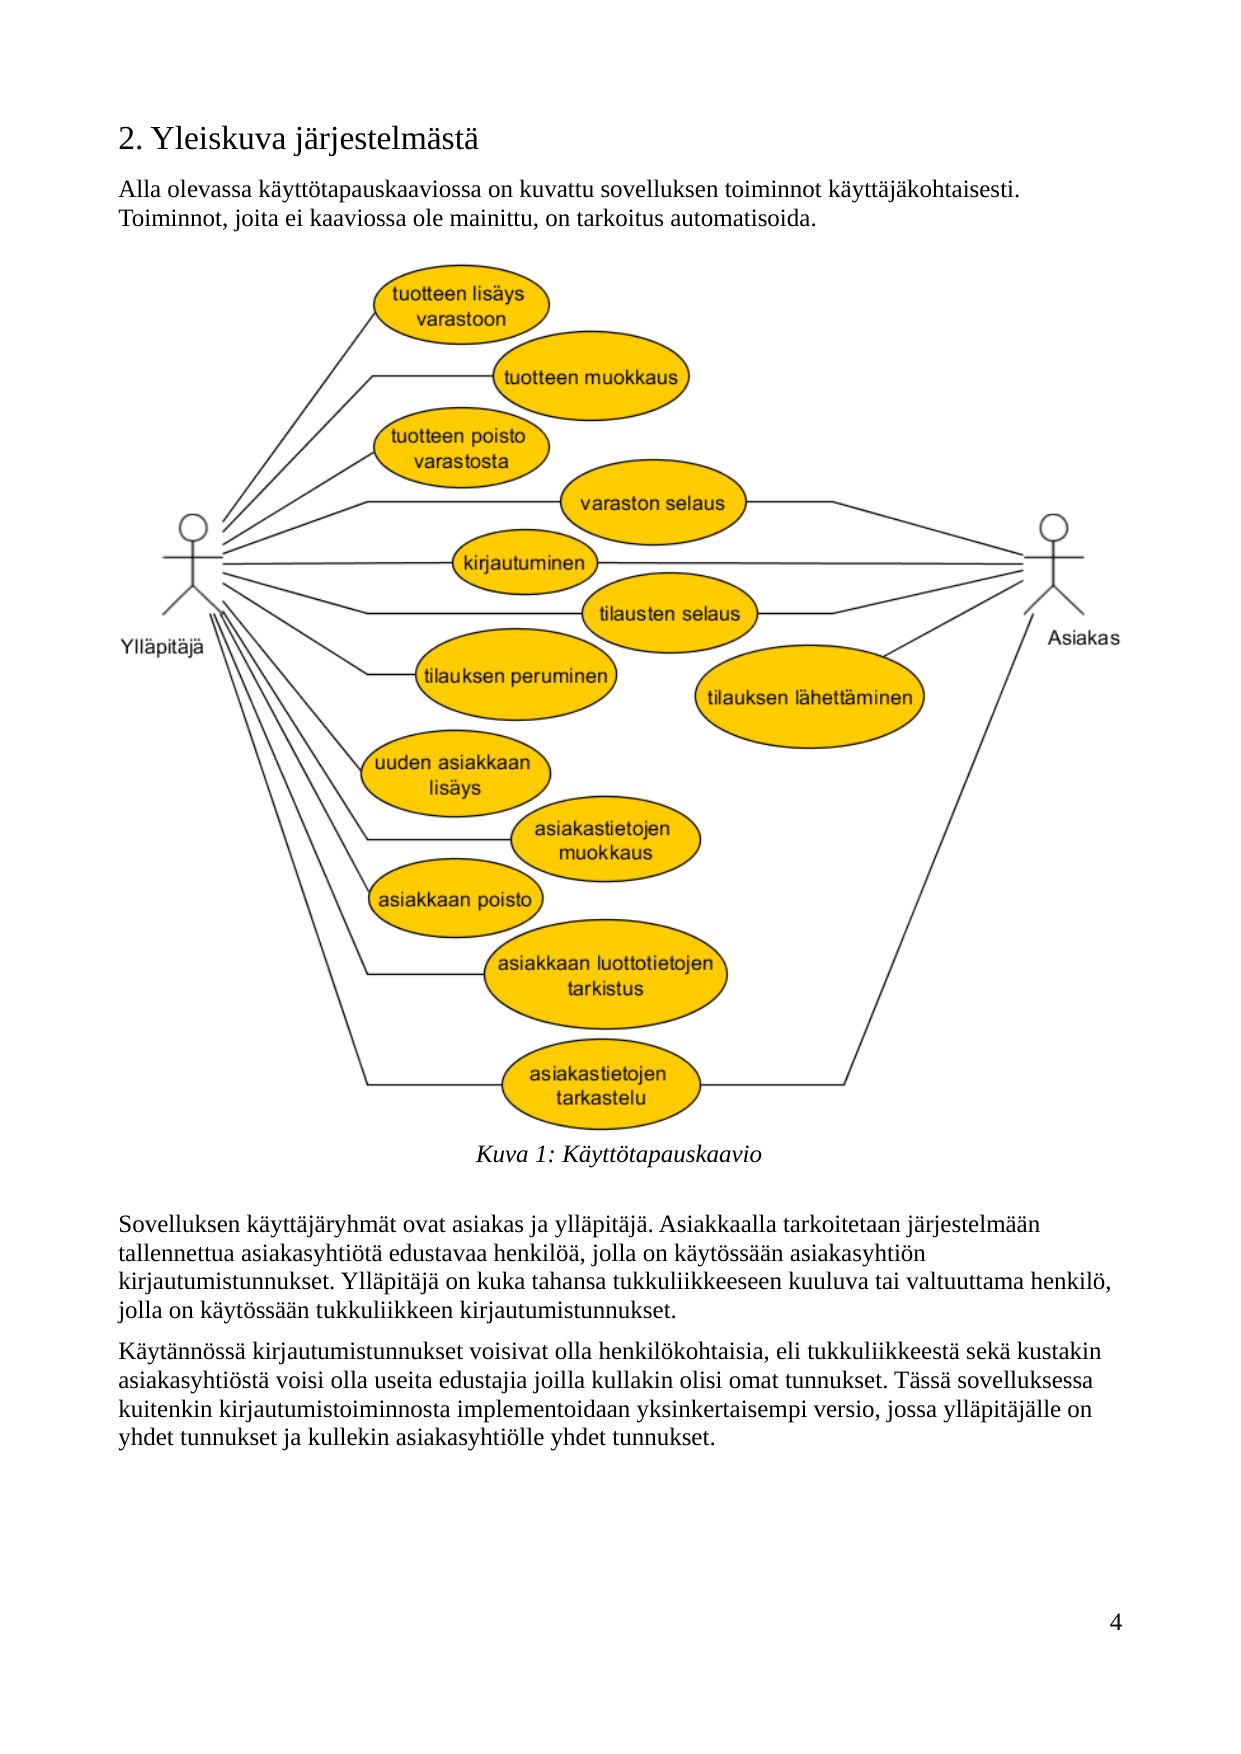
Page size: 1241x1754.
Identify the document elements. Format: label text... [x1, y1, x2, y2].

text Sovelluksen käyttäjäryhmät ovat asiakas ja ylläpitäjä. Asiakkaalla tarkoitetaan järjestelmään tallennettua asiakasyhtiötä edustavaa henkilöä, jolla on käytössään asiakasyhtiön kirjautumistunnukset. Ylläpitäjä on kuka tahansa tukkuliikkeeseen kuuluva tai valtuuttama henkilö, jolla on käytössään tukkuliikkeen kirjautumistunnukset. [118, 1209, 1122, 1324]
text Käytännössä kirjautumistunnukset voisivat olla henkilökohtaisia, eli tukkuliikkeestä sekä kustakin asiakasyhtiöstä voisi olla useita edustajia joilla kullakin olisi omat tunnukset. Tässä sovelluksessa kuitenkin kirjautumistoiminnosta implementoidaan yksinkertaisempi versio, jossa ylläpitäjälle on yhdet tunnukset ja kullekin asiakasyhtiölle yhdet tunnukset. [118, 1336, 1122, 1451]
text Kuva 1: Käyttötapauskaavio [118, 1139, 1122, 1168]
subtitle 2. Yleiskuva järjestelmästä [118, 118, 1122, 157]
picture [118, 257, 1123, 1139]
text Alla olevassa käyttötapauskaaviossa on kuvattu sovelluksen toiminnot käyttäjäkohtaisesti. Toiminnot, joita ei kaaviossa ole mainittu, on tarkoitus automatisoida. [118, 174, 1122, 232]
